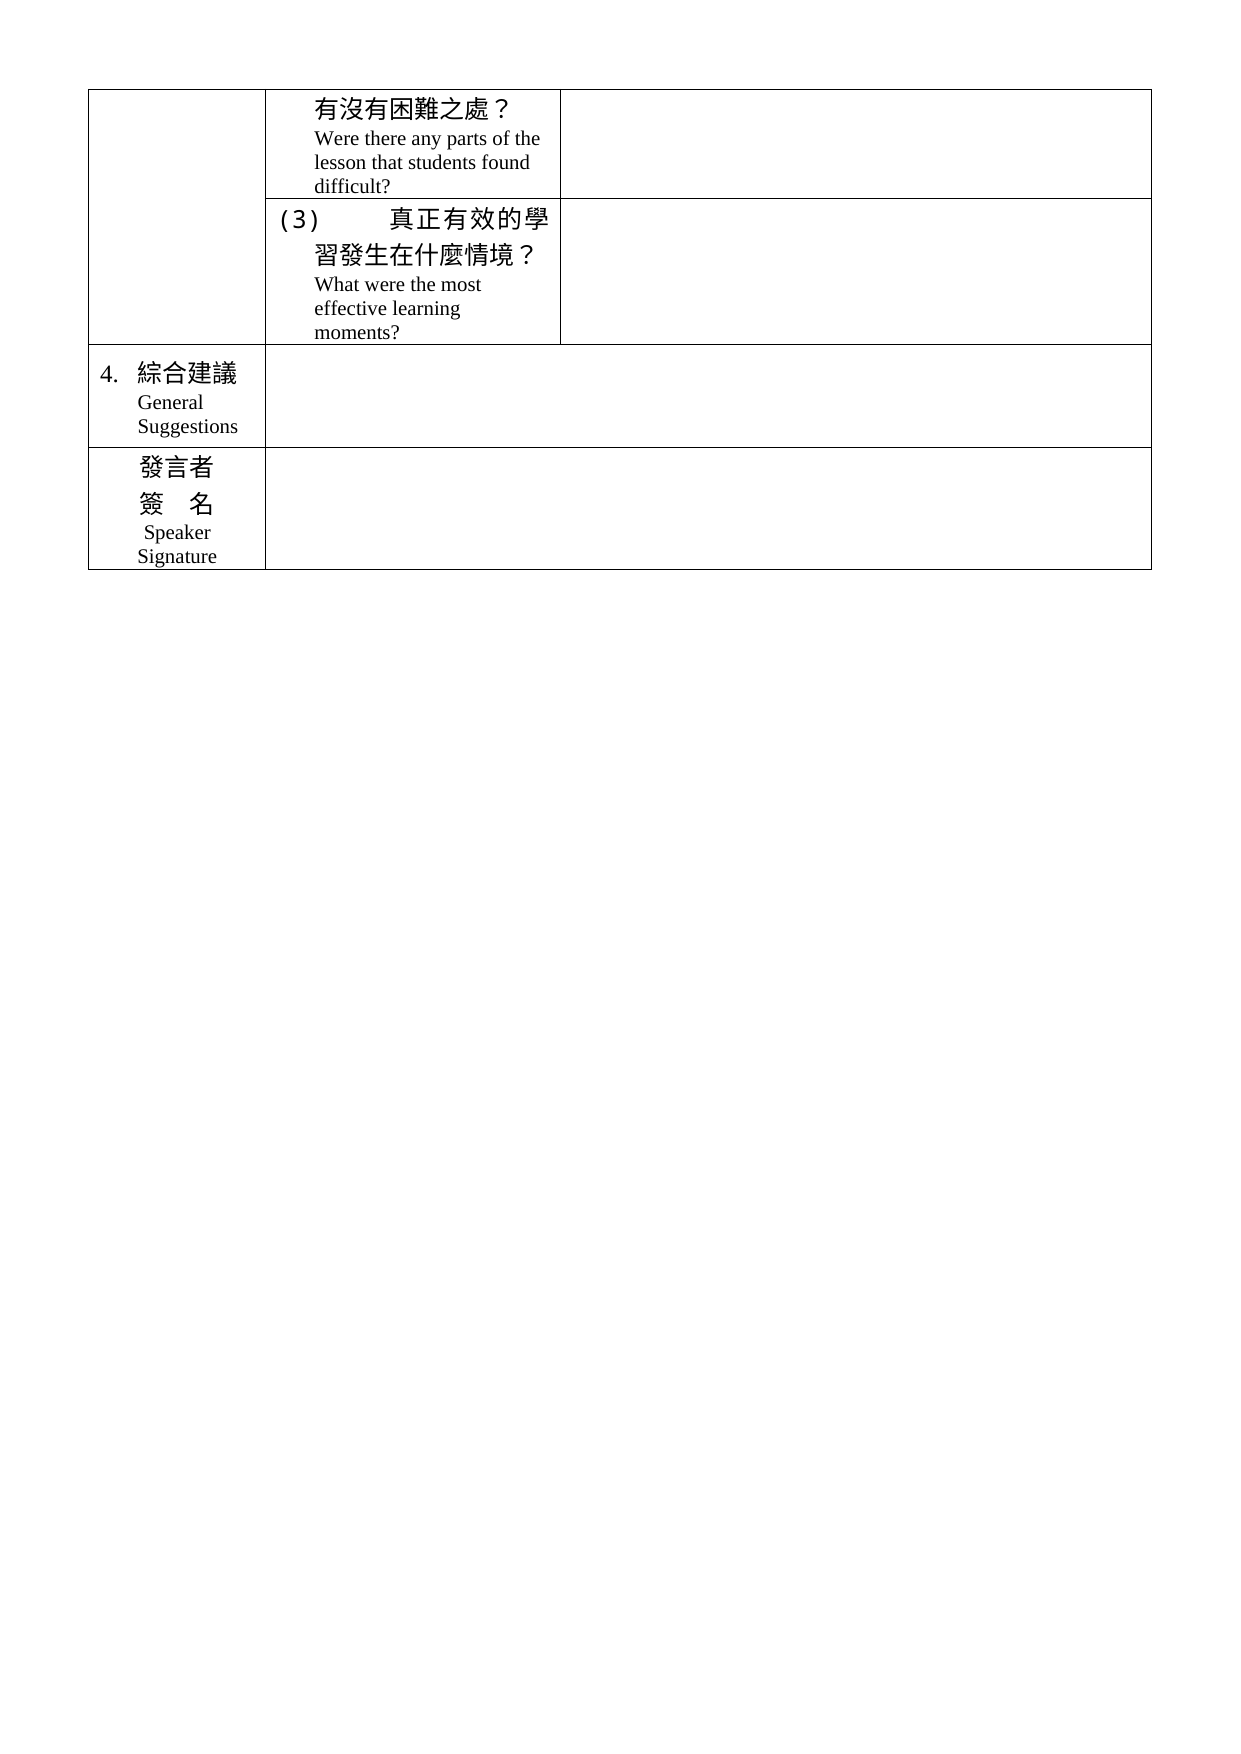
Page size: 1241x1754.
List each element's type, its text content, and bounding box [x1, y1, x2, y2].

table_cell 綜合建議 General Suggestions [89, 345, 265, 447]
table_cell [89, 90, 265, 344]
table_cell [266, 448, 1151, 568]
table_cell [561, 90, 1151, 198]
table_cell 真正有效的學習發生在什麼情境？ What were the most effective learning moments? [266, 199, 560, 344]
table_cell 學生在學習中有沒有困難之處？ Were there any parts of the lesson that students found difficult? [266, 90, 560, 198]
table_cell 發言者 簽 名 Speaker Signature [89, 448, 265, 568]
table_cell [561, 199, 1151, 344]
table_cell [266, 345, 1151, 447]
